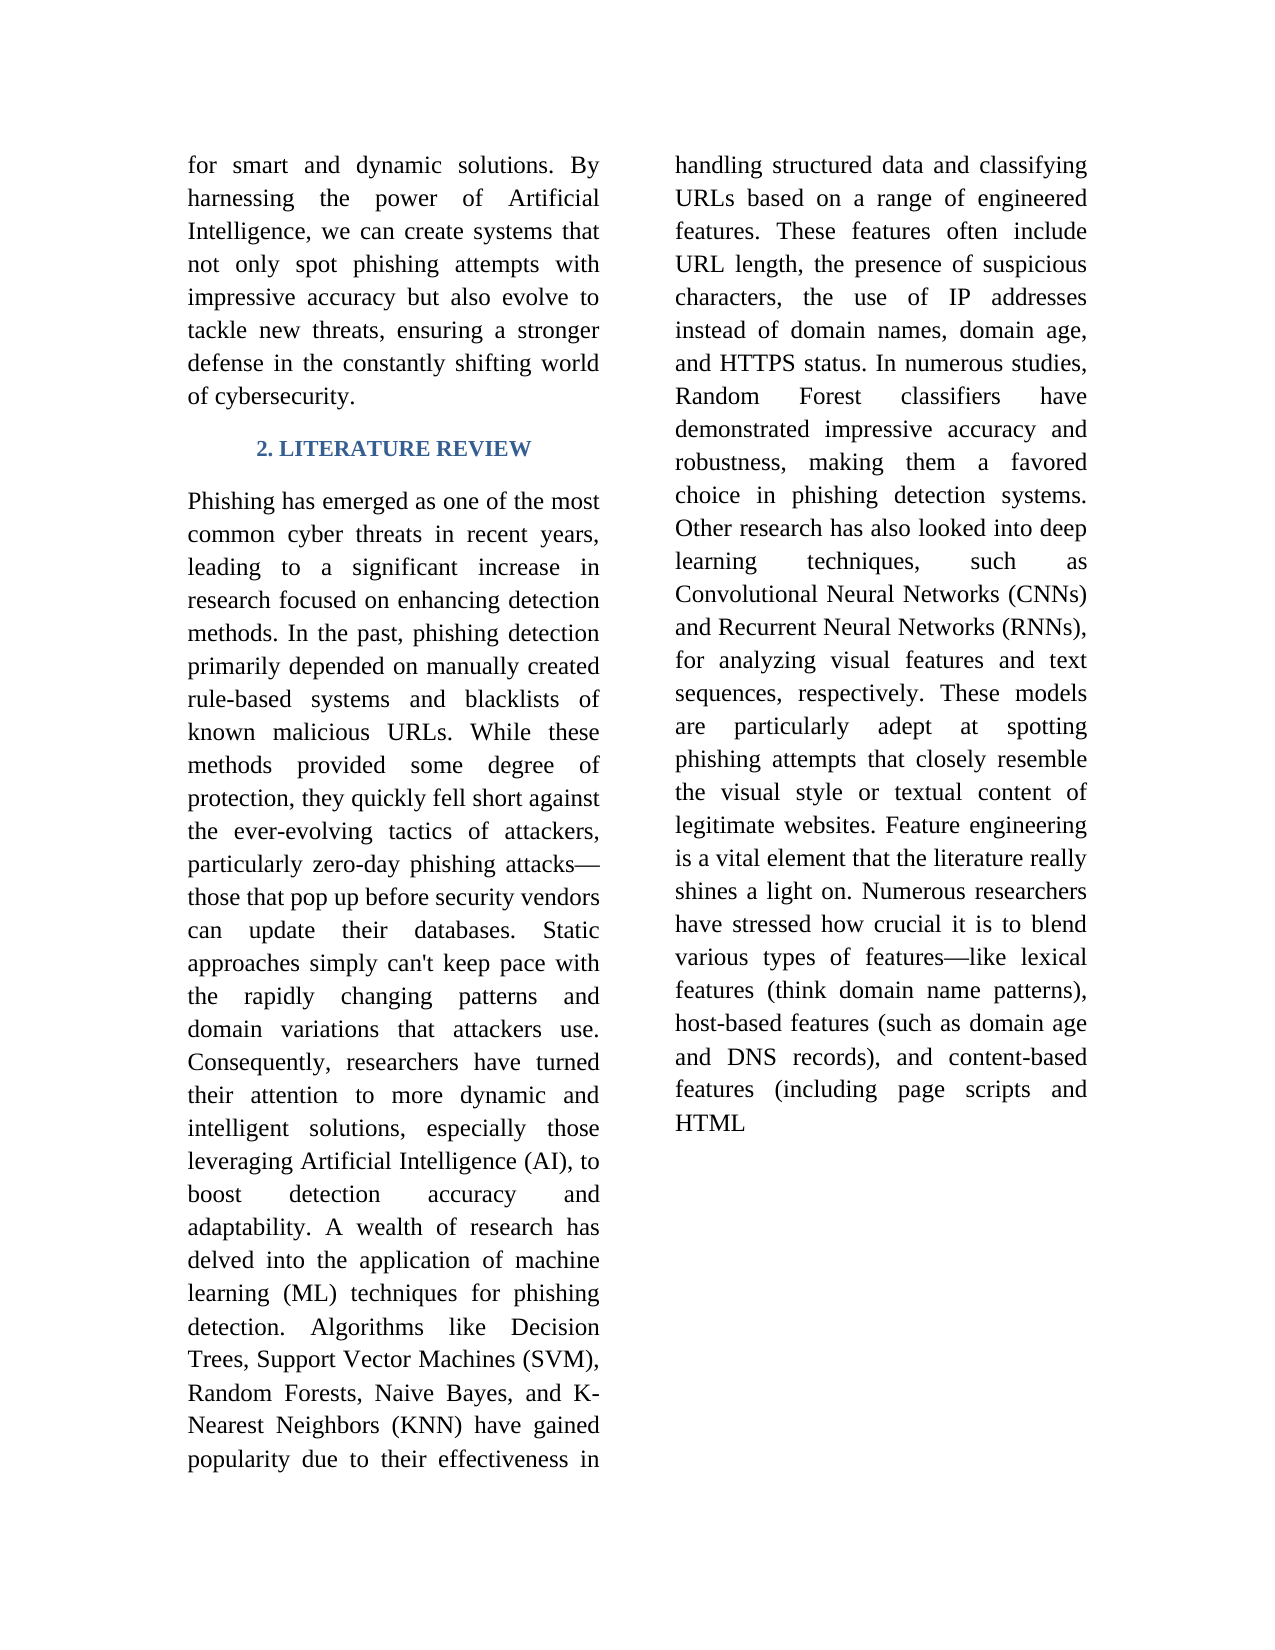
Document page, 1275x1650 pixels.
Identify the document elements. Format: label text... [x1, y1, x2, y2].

text handling structured data and classifying URLs based on a range of engineered features. These features often include URL length, the presence of suspicious characters, the use of IP addresses instead of domain names, domain age, and HTTPS status. In numerous studies, Random Forest classifiers have demonstrated impressive accuracy and robustness, making them a favored choice in phishing detection systems. Other research has also looked into deep learning techniques, such as Convolutional Neural Networks (CNNs) and Recurrent Neural Networks (RNNs), for analyzing visual features and text sequences, respectively. These models are particularly adept at spotting phishing attempts that closely resemble the visual style or textual content of legitimate websites. Feature engineering is a vital element that the literature really shines a light on. Numerous researchers have stressed how crucial it is to blend various types of features—like lexical features (think domain name patterns), host-based features (such as domain age and DNS records), and content-based features (including page scripts and HTML [675, 150, 1087, 1136]
text Phishing has emerged as one of the most common cyber threats in recent years, leading to a significant increase in research focused on enhancing detection methods. In the past, phishing detection primarily depended on manually created rule-based systems and blacklists of known malicious URLs. While these methods provided some degree of protection, they quickly fell short against the ever-evolving tactics of attackers, particularly zero-day phishing attacks—those that pop up before security vendors can update their databases. Static approaches simply can't keep pace with the rapidly changing patterns and domain variations that attackers use. Consequently, researchers have turned their attention to more dynamic and intelligent solutions, especially those leveraging Artificial Intelligence (AI), to boost detection accuracy and adaptability. A wealth of research has delved into the application of machine learning (ML) techniques for phishing detection. Algorithms like Decision Trees, Support Vector Machines (SVM), Random Forests, Naive Bayes, and K-Nearest Neighbors (KNN) have gained popularity due to their effectiveness in [187, 486, 600, 1472]
text 2. LITERATURE REVIEW [187, 435, 600, 461]
text for smart and dynamic solutions. By harnessing the power of Artificial Intelligence, we can create systems that not only spot phishing attempts with impressive accuracy but also evolve to tackle new threats, ensuring a stronger defense in the constantly shifting world of cybersecurity. [187, 150, 600, 410]
